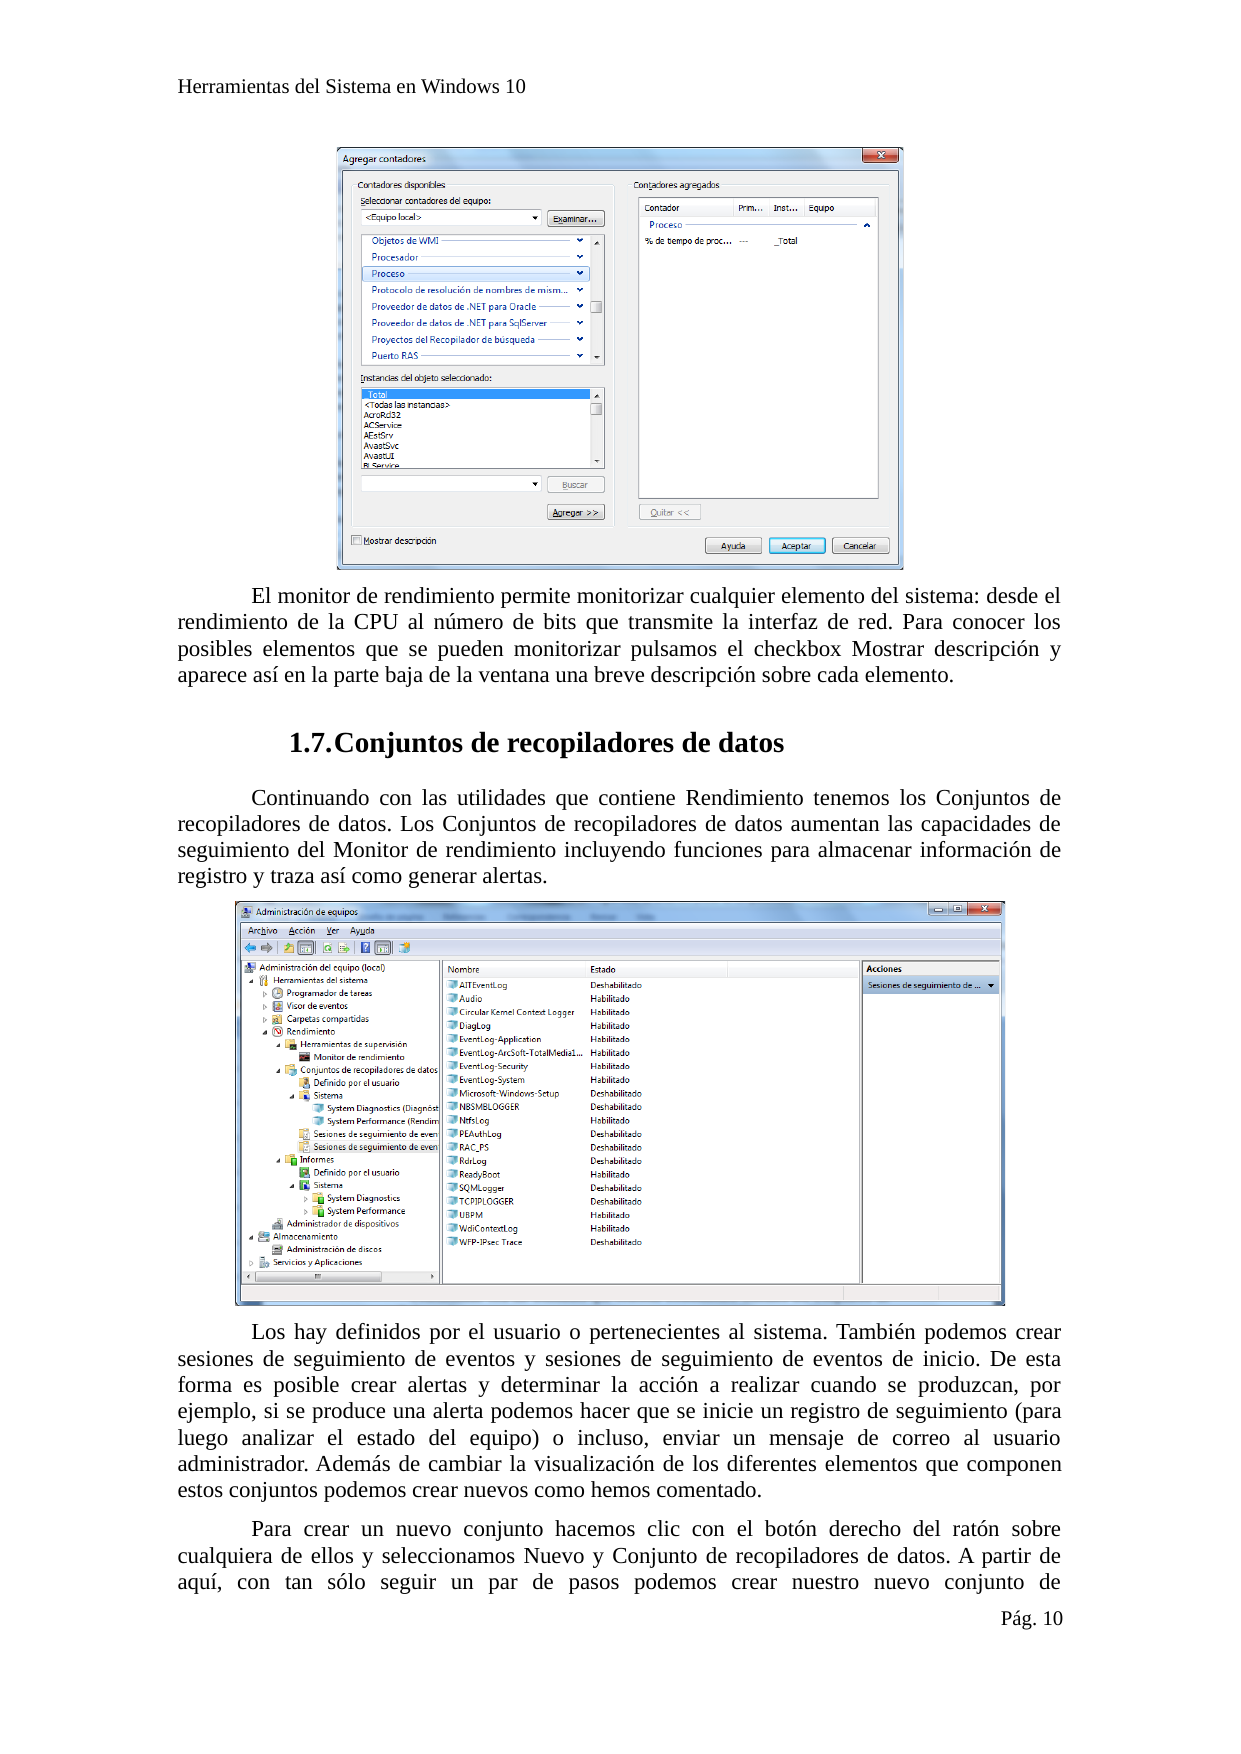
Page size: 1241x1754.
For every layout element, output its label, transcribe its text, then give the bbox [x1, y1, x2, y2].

text Para crear un nuevo conjunto hacemos clic con el botón derecho del ratón sobre cualquiera de ellos y seleccionamos Nuevo y Conjunto de recopiladores de datos. A partir de aquí, con tan sólo seguir un par de pasos podemos crear nuestro nuevo conjunto de [177, 1515, 1063, 1594]
text El monitor de rendimiento permite monitorizar cualquier elemento del sistema: desde el rendimiento de la CPU al número de bits que transmite la interfaz de red. Para conocer los posibles elementos que se pueden monitorizar pulsamos el checkbox Mostrar descripción y aparece así en la parte baja de la ventana una breve descripción sobre cada elemento. [177, 582, 1063, 687]
list Conjuntos de recopiladores de datos [288, 725, 1063, 758]
text Continuando con las utilidades que contiene Rendimiento tenemos los Conjuntos de recopiladores de datos. Los Conjuntos de recopiladores de datos aumentan las capacidades de seguimiento del Monitor de rendimiento incluyendo funciones para almacenar información de registro y traza así como generar alertas. [177, 783, 1063, 889]
text Los hay definidos por el usuario o pertenecientes al sistema. También podemos crear sesiones de seguimiento de eventos y sesiones de seguimiento de eventos de inicio. De esta forma es posible crear alertas y determinar la acción a realizar cuando se produzcan, por ejemplo, si se produce una alerta podemos hacer que se inicie un registro de seguimiento (para luego analizar el estado del equipo) o incluso, enviar un mensaje de correo al usuario administrador. Además de cambiar la visualización de los diferentes elementos que componen estos conjuntos podemos crear nuevos como hemos comentado. [177, 1318, 1063, 1503]
